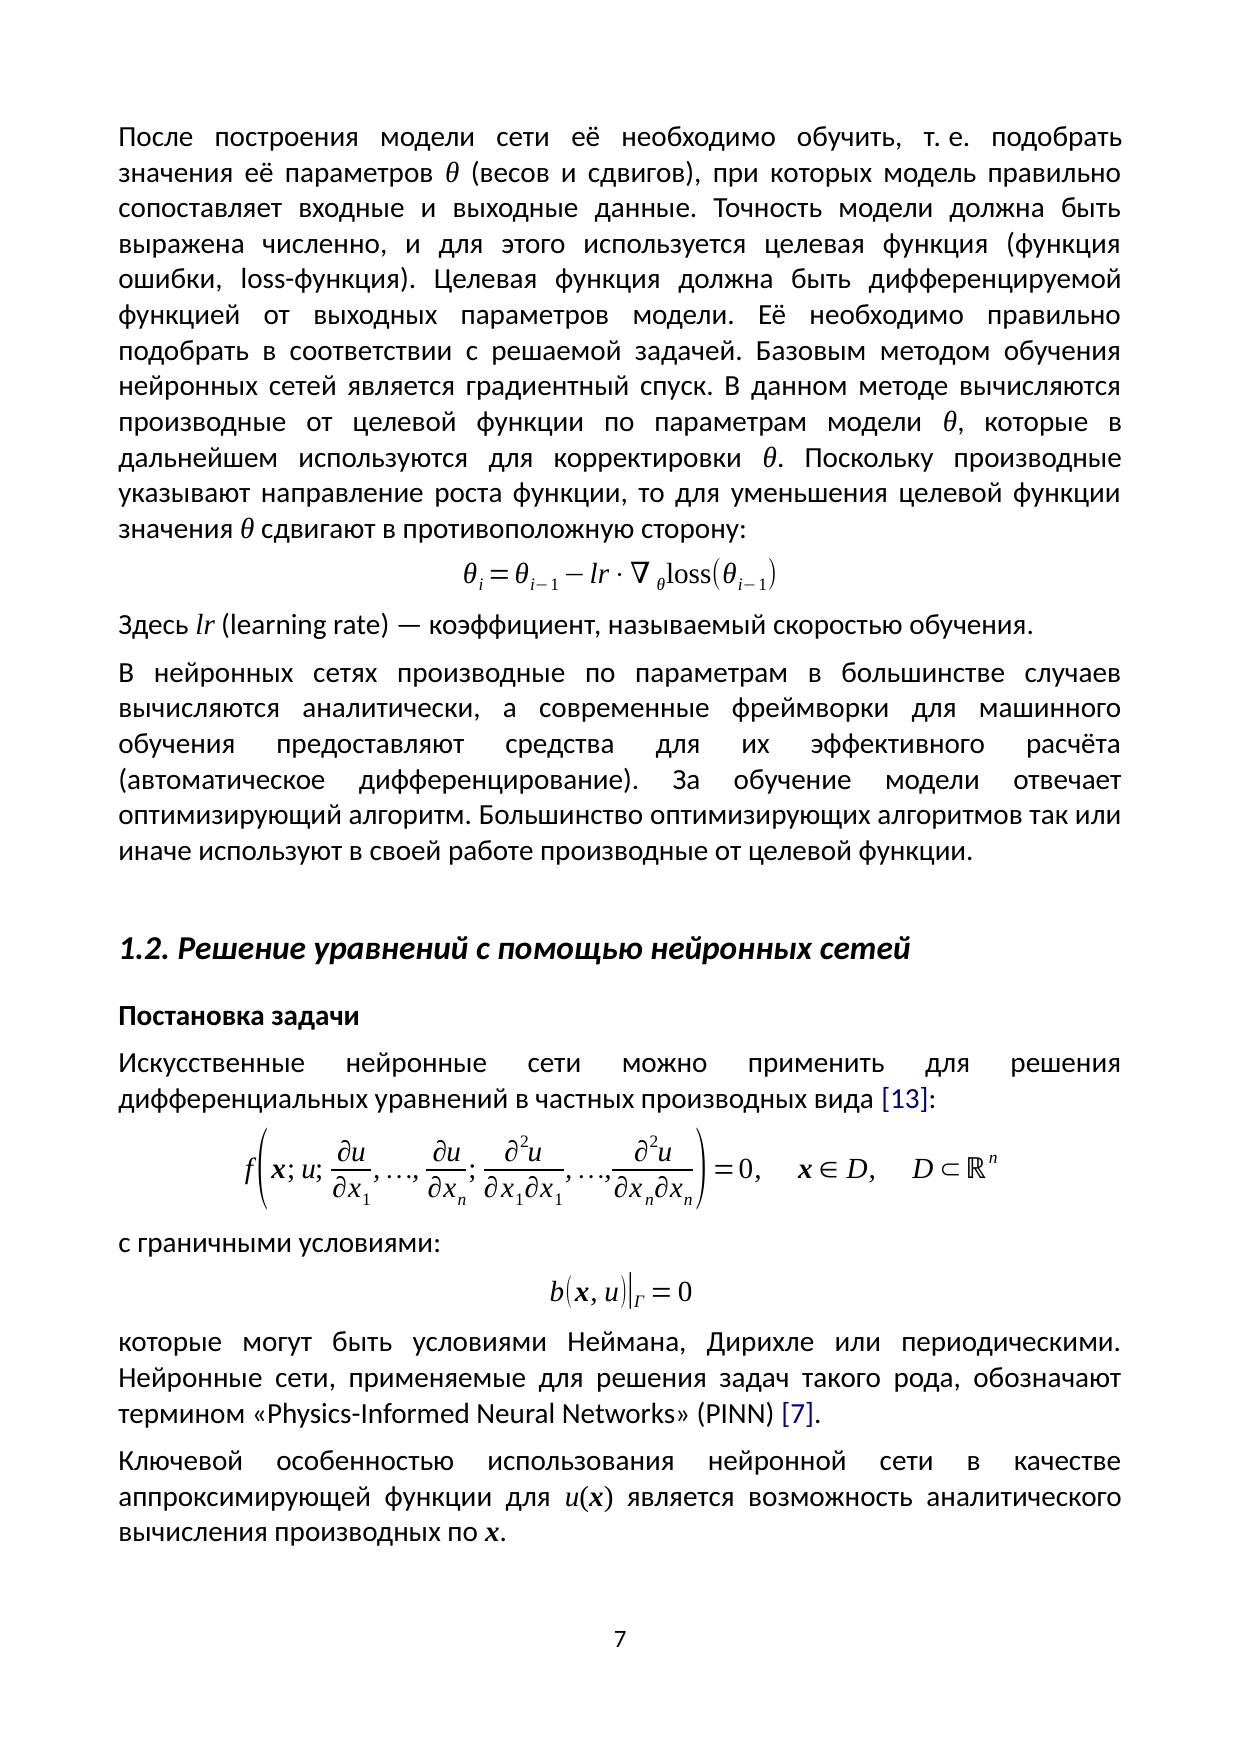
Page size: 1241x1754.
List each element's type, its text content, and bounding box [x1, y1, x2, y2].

text Ключевой особенностью использования нейронной сети в качестве аппроксимирующей функции для u(x) является возможность аналитического вычисления производных по x. [118, 1442, 1122, 1549]
text которые могут быть условиями Неймана, Дирихле или периодическими. Нейронные сети, применяемые для решения задач такого рода, обозначают термином «Physics-Informed Neural Networks» (PINN) [7]. [118, 1323, 1122, 1430]
text После построения модели сети её необходимо обучить, т. е. подобрать значения её параметров θ (весов и сдвигов), при которых модель правильно сопоставляет входные и выходные данные. Точность модели должна быть выражена численно, и для этого используется целевая функция (функция ошибки, loss-функция). Целевая функция должна быть дифференцируемой функцией от выходных параметров модели. Её необходимо правильно подобрать в соответствии с решаемой задачей. Базовым методом обучения нейронных сетей является градиентный спуск. В данном методе вычисляются производные от целевой функции по параметрам модели θ, которые в дальнейшем используются для корректировки θ. Поскольку производные указывают направление роста функции, то для уменьшения целевой функции значения θ сдвигают в противоположную сторону: [118, 118, 1122, 546]
subtitle Решение уравнений с помощью нейронных сетей [118, 927, 1122, 967]
subtitle Постановка задачи [118, 997, 1122, 1032]
text Здесь lr (learning rate) — коэффициент, называемый скоростью обучения. [118, 606, 1122, 642]
text с граничными условиями: [118, 1224, 1122, 1260]
text В нейронных сетях производные по параметрам в большинстве случаев вычисляются аналитически, а современные фреймворки для машинного обучения предоставляют средства для их эффективного расчёта (автоматическое дифференцирование). За обучение модели отвечает оптимизирующий алгоритм. Большинство оптимизирующих алгоритмов так или иначе используют в своей работе производные от целевой функции. [118, 654, 1122, 868]
text Искусственные нейронные сети можно применить для решения дифференциальных уравнений в частных производных вида [13]: [118, 1044, 1122, 1116]
